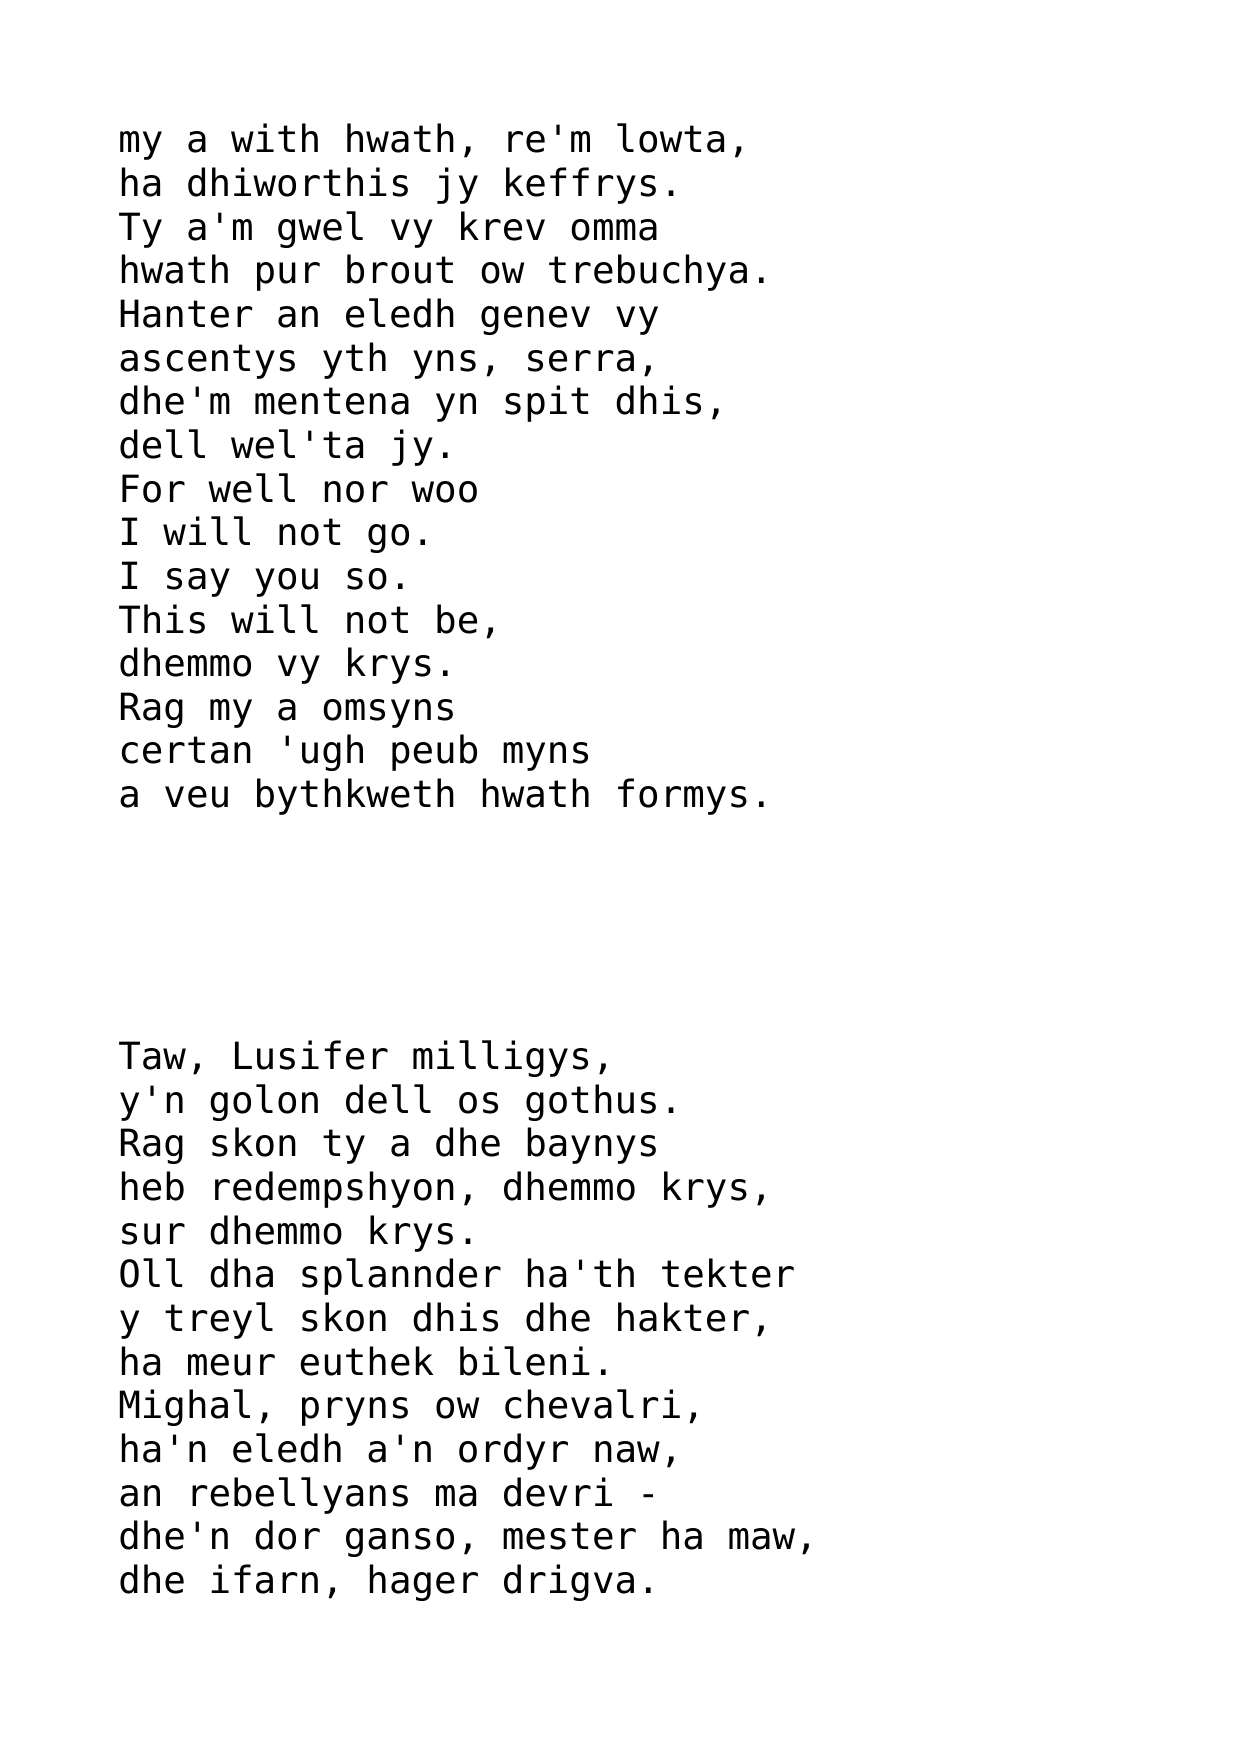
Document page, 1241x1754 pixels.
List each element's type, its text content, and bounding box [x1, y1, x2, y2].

text Hanter an eledh genev vy [118, 293, 1122, 336]
text For well nor woo [118, 467, 1122, 511]
text certan 'ugh peub myns [118, 729, 1122, 773]
text dhe ifarn, hager drigva. [118, 1558, 1122, 1602]
text ha'n eledh a'n ordyr naw, [118, 1427, 1122, 1471]
text dhemmo vy krys. [118, 642, 1122, 686]
text dhe'n dor ganso, mester ha maw, [118, 1515, 1122, 1558]
text Rag skon ty a dhe baynys [118, 1122, 1122, 1166]
text I say you so. [118, 554, 1122, 598]
text y treyl skon dhis dhe hakter, [118, 1297, 1122, 1340]
text This will not be, [118, 598, 1122, 642]
text y'n golon dell os gothus. [118, 1078, 1122, 1122]
text an rebellyans ma devri - [118, 1471, 1122, 1515]
text ascentys yth yns, serra, [118, 336, 1122, 380]
text hwath pur brout ow trebuchya. [118, 249, 1122, 293]
text dhe'm mentena yn spit dhis, [118, 380, 1122, 424]
text Ty a'm gwel vy krev omma [118, 205, 1122, 249]
text ha meur euthek bileni. [118, 1340, 1122, 1384]
text sur dhemmo krys. [118, 1209, 1122, 1253]
text Oll dha splannder ha'th tekter [118, 1253, 1122, 1297]
text dell wel'ta jy. [118, 424, 1122, 467]
text Taw, Lusifer milligys, [118, 1035, 1122, 1078]
text Rag my a omsyns [118, 686, 1122, 729]
text a veu bythkweth hwath formys. [118, 773, 1122, 816]
text my a with hwath, re'm lowta, [118, 118, 1122, 162]
text ha dhiworthis jy keffrys. [118, 162, 1122, 205]
text Mighal, pryns ow chevalri, [118, 1384, 1122, 1427]
text heb redempshyon, dhemmo krys, [118, 1166, 1122, 1209]
text I will not go. [118, 511, 1122, 554]
